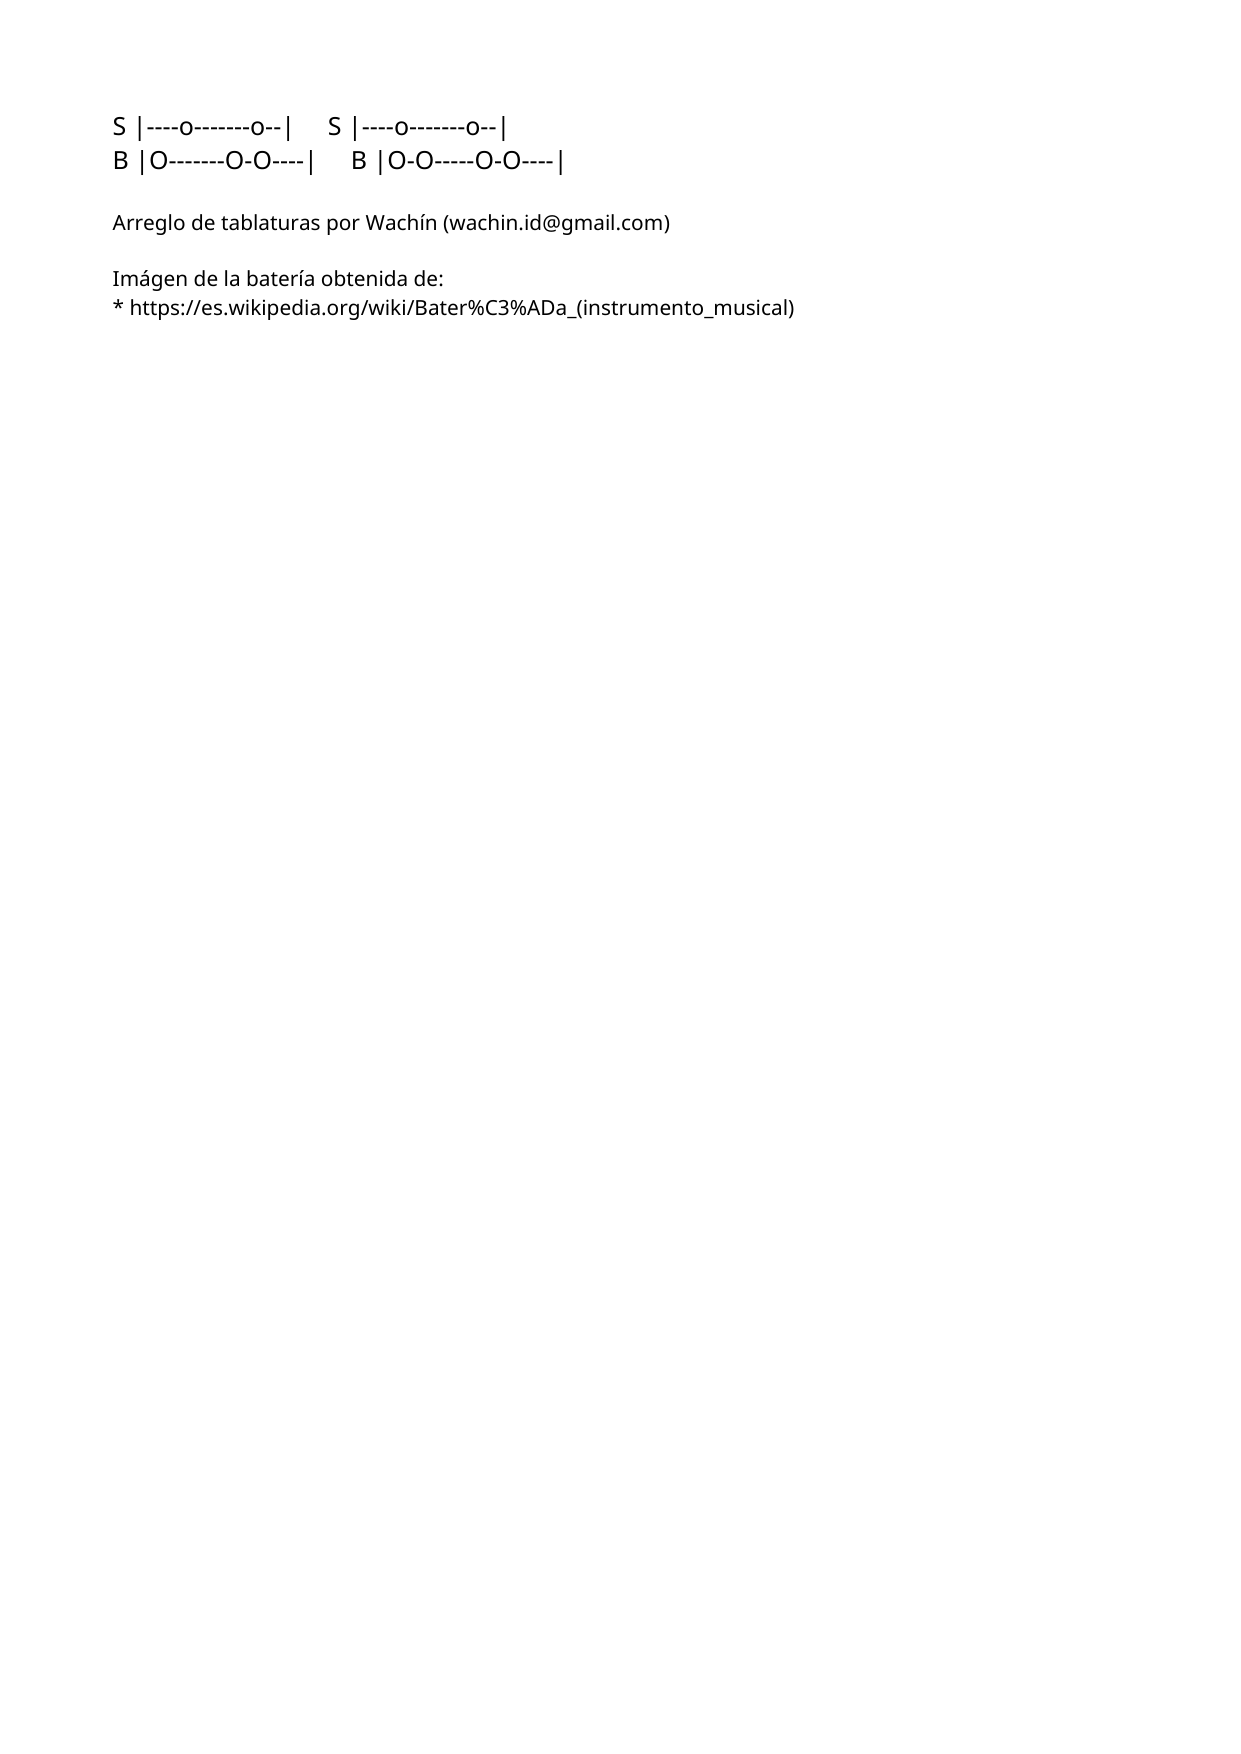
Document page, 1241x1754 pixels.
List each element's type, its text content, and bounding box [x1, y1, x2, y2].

text B |O-------O-O----| B |O-O-----O-O----| [112, 142, 1128, 176]
text Imágen de la batería obtenida de: [112, 264, 1128, 293]
text Arreglo de tablaturas por Wachín (wachin.id@gmail.com) [112, 208, 1128, 236]
text * https://es.wikipedia.org/wiki/Bater%C3%ADa_(instrumento_musical) [112, 293, 1128, 321]
text S |----o-------o--| S |----o-------o--| [112, 108, 1128, 142]
